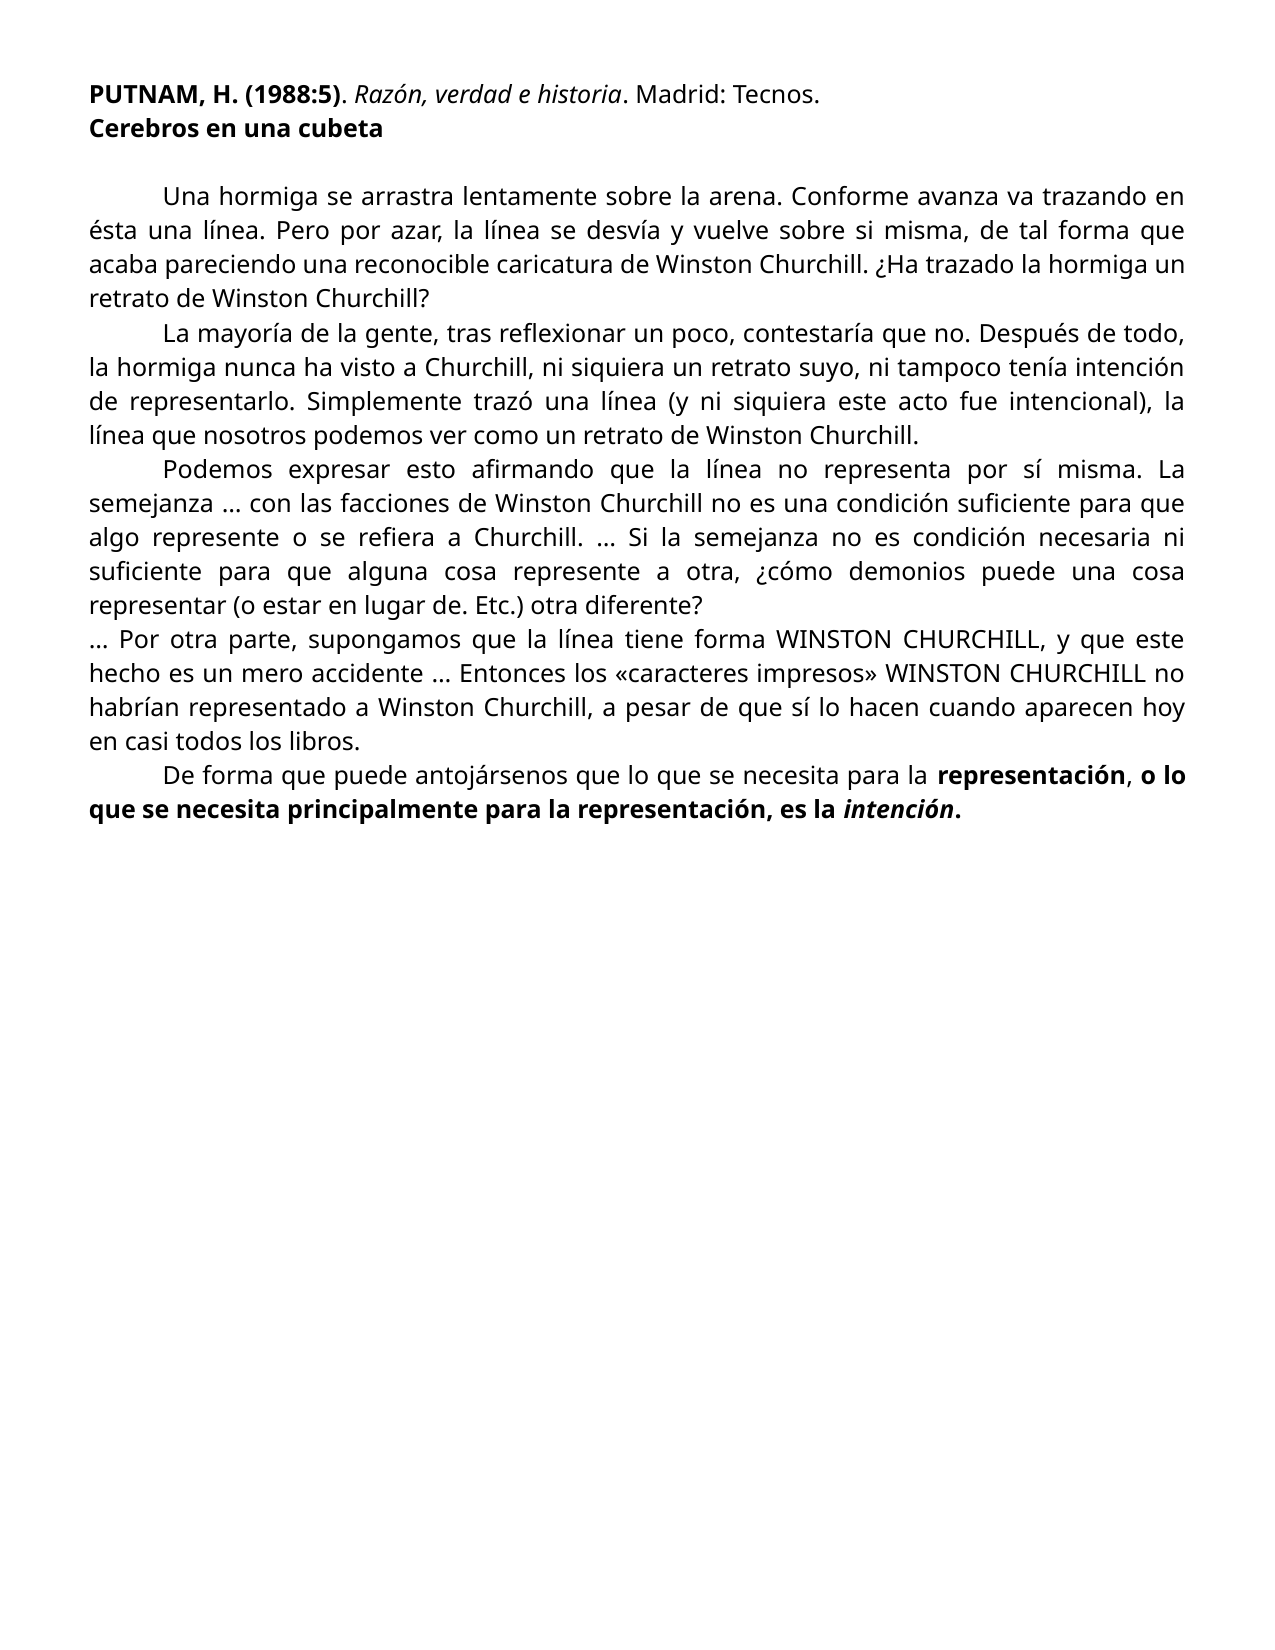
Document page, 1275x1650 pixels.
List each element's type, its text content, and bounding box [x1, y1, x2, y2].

text Cerebros en una cubeta [88, 111, 1186, 145]
text … Por otra parte, supongamos que la línea tiene forma WINSTON CHURCHILL, y que este hecho es un mero accidente … Entonces los «caracteres impresos» WINSTON CHURCHILL no habrían representado a Winston Churchill, a pesar de que sí lo hacen cuando aparecen hoy en casi todos los libros. [88, 622, 1186, 758]
text La mayoría de la gente, tras reflexionar un poco, contestaría que no. Después de todo, la hormiga nunca ha visto a Churchill, ni siquiera un retrato suyo, ni tampoco tenía intención de representarlo. Simplemente trazó una línea (y ni siquiera este acto fue intencional), la línea que nosotros podemos ver como un retrato de Winston Churchill. [88, 315, 1186, 451]
text Una hormiga se arrastra lentamente sobre la arena. Conforme avanza va trazando en ésta una línea. Pero por azar, la línea se desvía y vuelve sobre si misma, de tal forma que acaba pareciendo una reconocible caricatura de Winston Churchill. ¿Ha trazado la hormiga un retrato de Winston Churchill? [88, 179, 1186, 315]
text De forma que puede antojársenos que lo que se necesita para la representación, o lo que se necesita principalmente para la representación, es la intención. [88, 758, 1186, 826]
text Podemos expresar esto afirmando que la línea no representa por sí misma. La semejanza … con las facciones de Winston Churchill no es una condición suficiente para que algo represente o se refiera a Churchill. … Si la semejanza no es condición necesaria ni suficiente para que alguna cosa represente a otra, ¿cómo demonios puede una cosa representar (o estar en lugar de. Etc.) otra diferente? [88, 451, 1186, 622]
text PUTNAM, H. (1988:5). Razón, verdad e historia. Madrid: Tecnos. [88, 77, 1186, 111]
